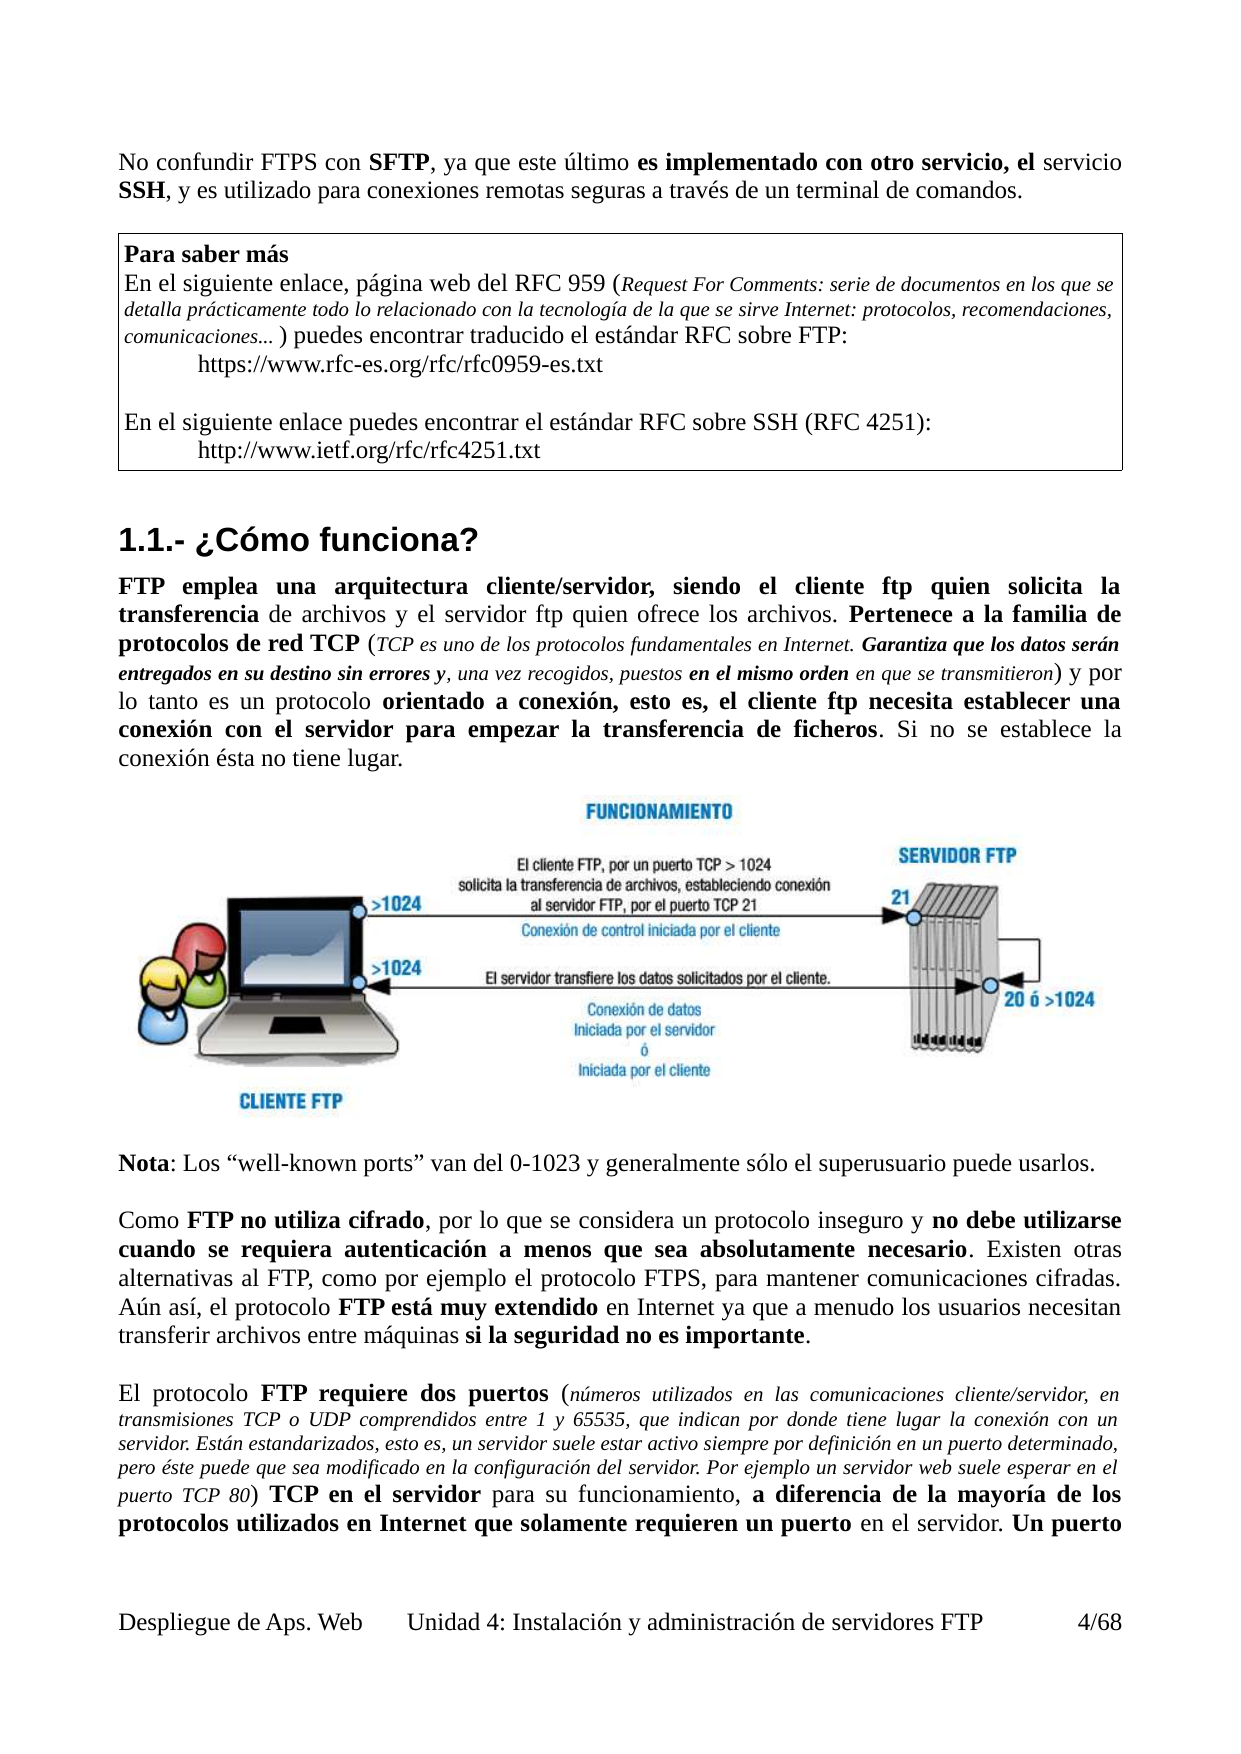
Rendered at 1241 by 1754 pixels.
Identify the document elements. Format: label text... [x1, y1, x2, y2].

text No confundir FTPS con SFTP, ya que este último es implementado con otro servicio, el servicio SSH, y es utilizado para conexiones remotas seguras a través de un terminal de comandos. [118, 147, 1122, 204]
text El protocolo FTP requiere dos puertos (números utilizados en las comunicaciones cliente/servidor, en transmisiones TCP o UDP comprendidos entre 1 y 65535, que indican por donde tiene lugar la conexión con un servidor. Están estandarizados, esto es, un servidor suele estar activo siempre por definición en un puerto determinado, pero éste puede que sea modificado en la configuración del servidor. Por ejemplo un servidor web suele esperar en el puerto TCP 80) TCP en el servidor para su funcionamiento, a diferencia de la mayoría de los protocolos utilizados en Internet que solamente requieren un puerto en el servidor. Un puerto [118, 1378, 1122, 1536]
subtitle 1.1.- ¿Cómo funciona? [118, 520, 1122, 558]
picture [118, 795, 1123, 1120]
text Como FTP no utiliza cifrado, por lo que se considera un protocolo inseguro y no debe utilizarse cuando se requiera autenticación a menos que sea absolutamente necesario. Existen otras alternativas al FTP, como por ejemplo el protocolo FTPS, para mantener comunicaciones cifradas. Aún así, el protocolo FTP está muy extendido en Internet ya que a menudo los usuarios necesitan transferir archivos entre máquinas si la seguridad no es importante. [118, 1206, 1122, 1349]
text Nota: Los “well-known ports” van del 0-1023 y generalmente sólo el superusuario puede usarlos. [118, 1148, 1122, 1177]
text FTP emplea una arquitectura cliente/servidor, siendo el cliente ftp quien solicita la transferencia de archivos y el servidor ftp quien ofrece los archivos. Pertenece a la familia de protocolos de red TCP (TCP es uno de los protocolos fundamentales en Internet. Garantiza que los datos serán entregados en su destino sin errores y, una vez recogidos, puestos en el mismo orden en que se transmitieron) y por lo tanto es un protocolo orientado a conexión, esto es, el cliente ftp necesita establecer una conexión con el servidor para empezar la transferencia de ficheros. Si no se establece la conexión ésta no tiene lugar. [118, 571, 1122, 772]
table_header Para saber más En el siguiente enlace, página web del RFC 959 (Request For Comments: serie de documentos en los que se detalla prácticamente todo lo relacionado con la tecnología de la que se sirve Internet: protocolos, recomendaciones, comunicaciones... ) puedes encontrar traducido el estándar RFC sobre FTP: https://www.rfc-es.org/rfc/rfc0959-es.txt En el siguiente enlace puedes encontrar el estándar RFC sobre SSH (RFC 4251): http://www.ietf.org/rfc/rfc4251.txt [119, 234, 1122, 470]
